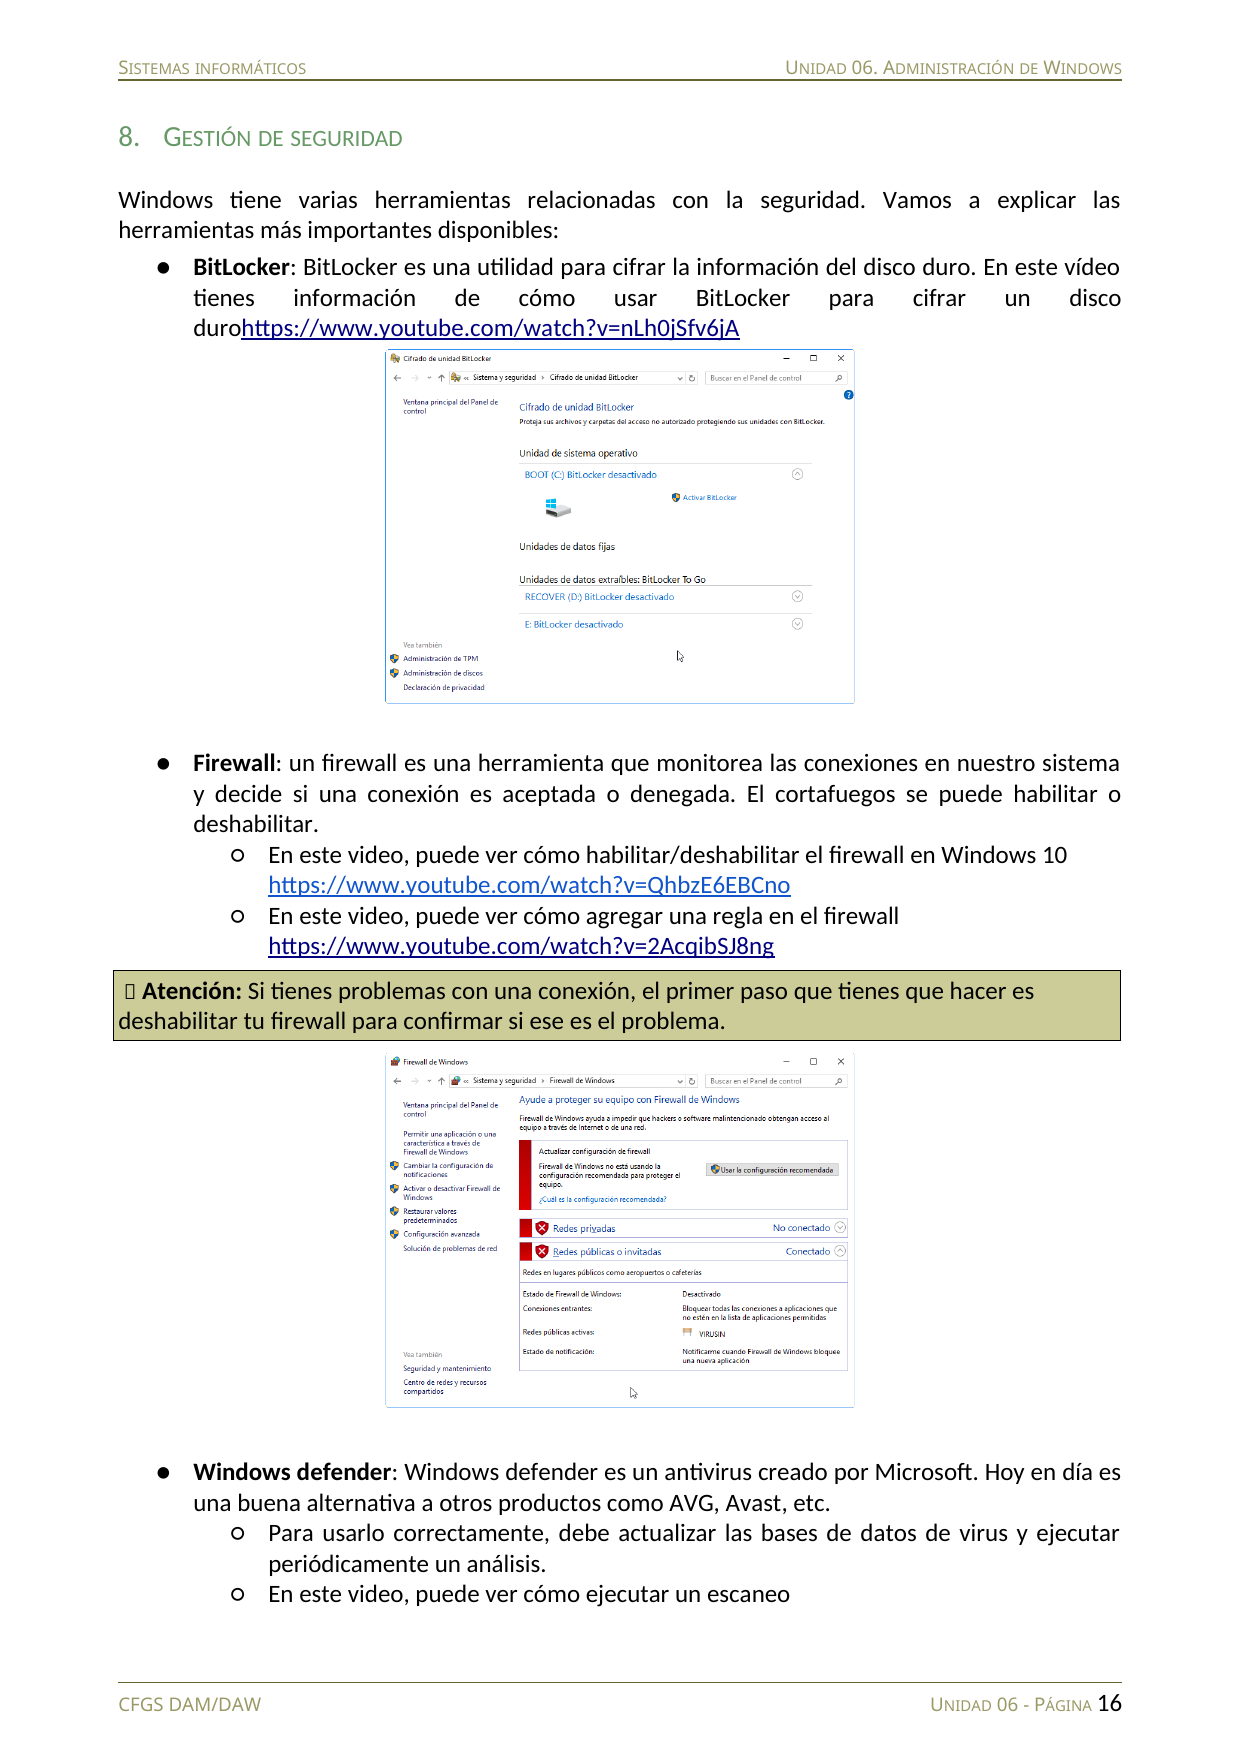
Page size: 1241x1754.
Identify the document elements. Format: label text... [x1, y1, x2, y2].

picture [385, 1053, 855, 1408]
list En este video, puede ver cómo ejecutar un escaneo [231, 1578, 1122, 1609]
picture [385, 349, 855, 704]
list En este video, puede ver cómo habilitar/deshabilitar el firewall en Windows 10 https://www.youtube.com/watch?v=QhbzE6EBCno [231, 839, 1122, 900]
text ❕ Atención: Si tienes problemas con una conexión, el primer paso que tienes que hacer es deshabilitar tu firewall para confirmar si ese es el problema. [114, 971, 1120, 1040]
text Windows tiene varias herramientas relacionadas con la seguridad. Vamos a explicar las herramientas más importantes disponibles: [118, 184, 1122, 245]
list BitLocker: BitLocker es una utilidad para cifrar la información del disco duro. En este vídeo tienes información de cómo usar BitLocker para cifrar un disco durohttps://www.youtube.com/watch?v=nLh0jSfv6jA [156, 251, 1122, 343]
list Windows defender: Windows defender es un antivirus creado por Microsoft. Hoy en día es una buena alternativa a otros productos como AVG, Avast, etc. [156, 1456, 1122, 1517]
list En este video, puede ver cómo agregar una regla en el firewall https://www.youtube.com/watch?v=2AcqibSJ8ng [231, 900, 1122, 961]
subtitle Gestión de seguridad [118, 118, 1122, 154]
list Firewall: un firewall es una herramienta que monitorea las conexiones en nuestro sistema y decide si una conexión es aceptada o denegada. El cortafuegos se puede habilitar o deshabilitar. [156, 747, 1122, 839]
list Para usarlo correctamente, debe actualizar las bases de datos de virus y ejecutar periódicamente un análisis. [231, 1517, 1122, 1578]
